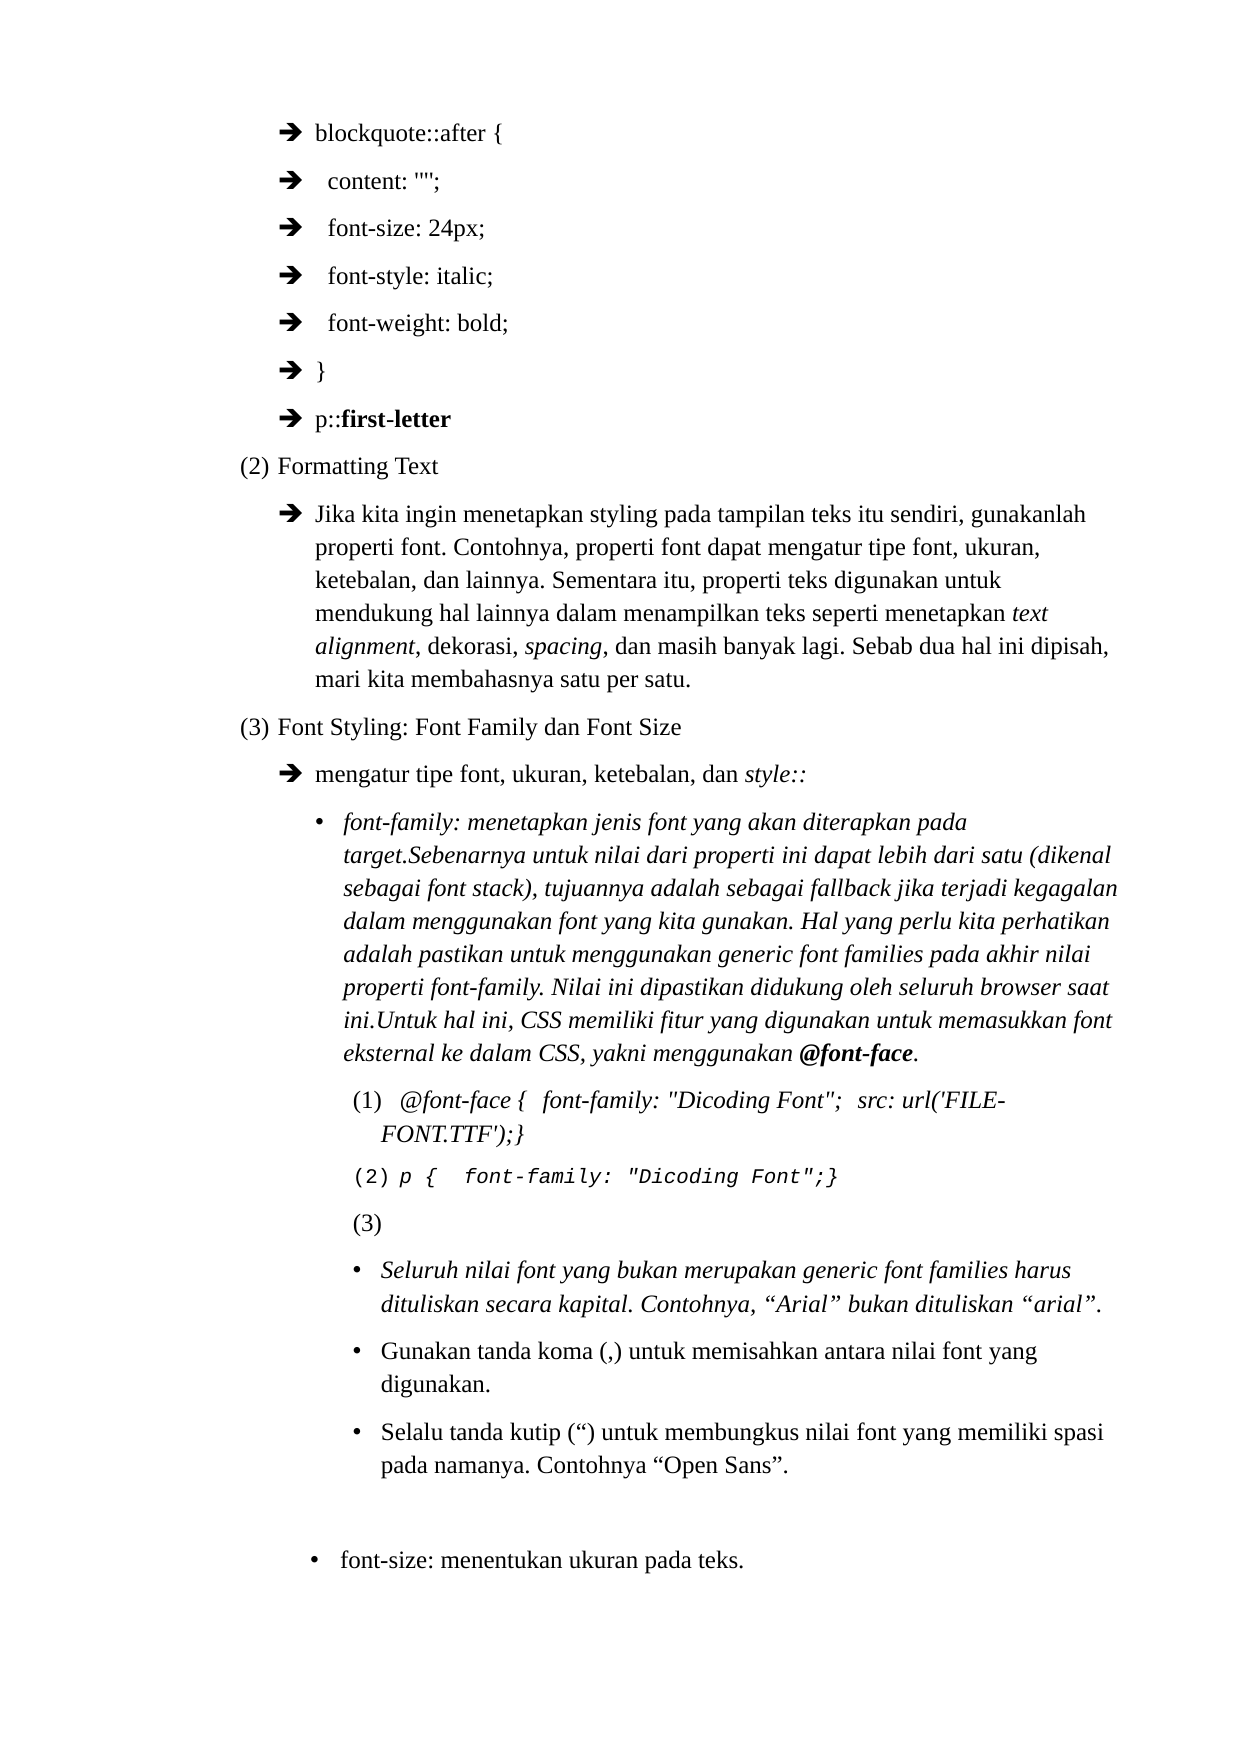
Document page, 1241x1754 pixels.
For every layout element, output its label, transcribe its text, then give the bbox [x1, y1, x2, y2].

list p::first-letter [277, 404, 1122, 432]
list Jika kita ingin menetapkan styling pada tampilan teks itu sendiri, gunakanlah properti font. Contohnya, properti font dapat mengatur tipe font, ukuran, ketebalan, dan lainnya. Sementara itu, properti teks digunakan untuk mendukung hal lainnya dalam menampilkan teks seperti menetapkan text alignment, dekorasi, spacing, dan masih banyak lagi. Sebab dua hal ini dipisah, mari kita membahasnya satu per satu. [277, 499, 1122, 693]
list font-size: 24px; [277, 213, 1122, 242]
list @font-face { font-family: "Dicoding Font"; src: url('FILE-FONT.TTF');} [353, 1086, 1122, 1147]
list mengatur tipe font, ukuran, ketebalan, dan style:: [277, 759, 1122, 788]
list Font Styling: Font Family dan Font Size [240, 712, 1122, 740]
list Gunakan tanda koma (,) untuk memisahkan antara nilai font yang digunakan. [353, 1336, 1122, 1398]
list font-size: menentukan ukuran pada teks. [310, 1545, 1122, 1574]
list font-style: italic; [277, 261, 1122, 290]
list font-weight: bold; [277, 308, 1122, 337]
list blockquote::after { [277, 118, 1122, 147]
list Formatting Text [240, 451, 1122, 480]
list content: '"'; [277, 166, 1122, 194]
list Selalu tanda kutip (“) untuk membungkus nilai font yang memiliki spasi pada namanya. Contohnya “Open Sans”. [353, 1417, 1122, 1479]
list p { font-family: "Dicoding Font";} [353, 1166, 1122, 1190]
list font-family: menetapkan jenis font yang akan diterapkan pada target.Sebenarnya untuk nilai dari properti ini dapat lebih dari satu (dikenal sebagai font stack), tujuannya adalah sebagai fallback jika terjadi kegagalan dalam menggunakan font yang kita gunakan. Hal yang perlu kita perhatikan adalah pastikan untuk menggunakan generic font families pada akhir nilai properti font-family. Nilai ini dipastikan didukung oleh seluruh browser saat ini.Untuk hal ini, CSS memiliki fitur yang digunakan untuk memasukkan font eksternal ke dalam CSS, yakni menggunakan @font-face. [315, 807, 1122, 1067]
list } [277, 356, 1122, 385]
list Seluruh nilai font yang bukan merupakan generic font families harus dituliskan secara kapital. Contohnya, “Arial” bukan dituliskan “arial”. [353, 1256, 1122, 1317]
